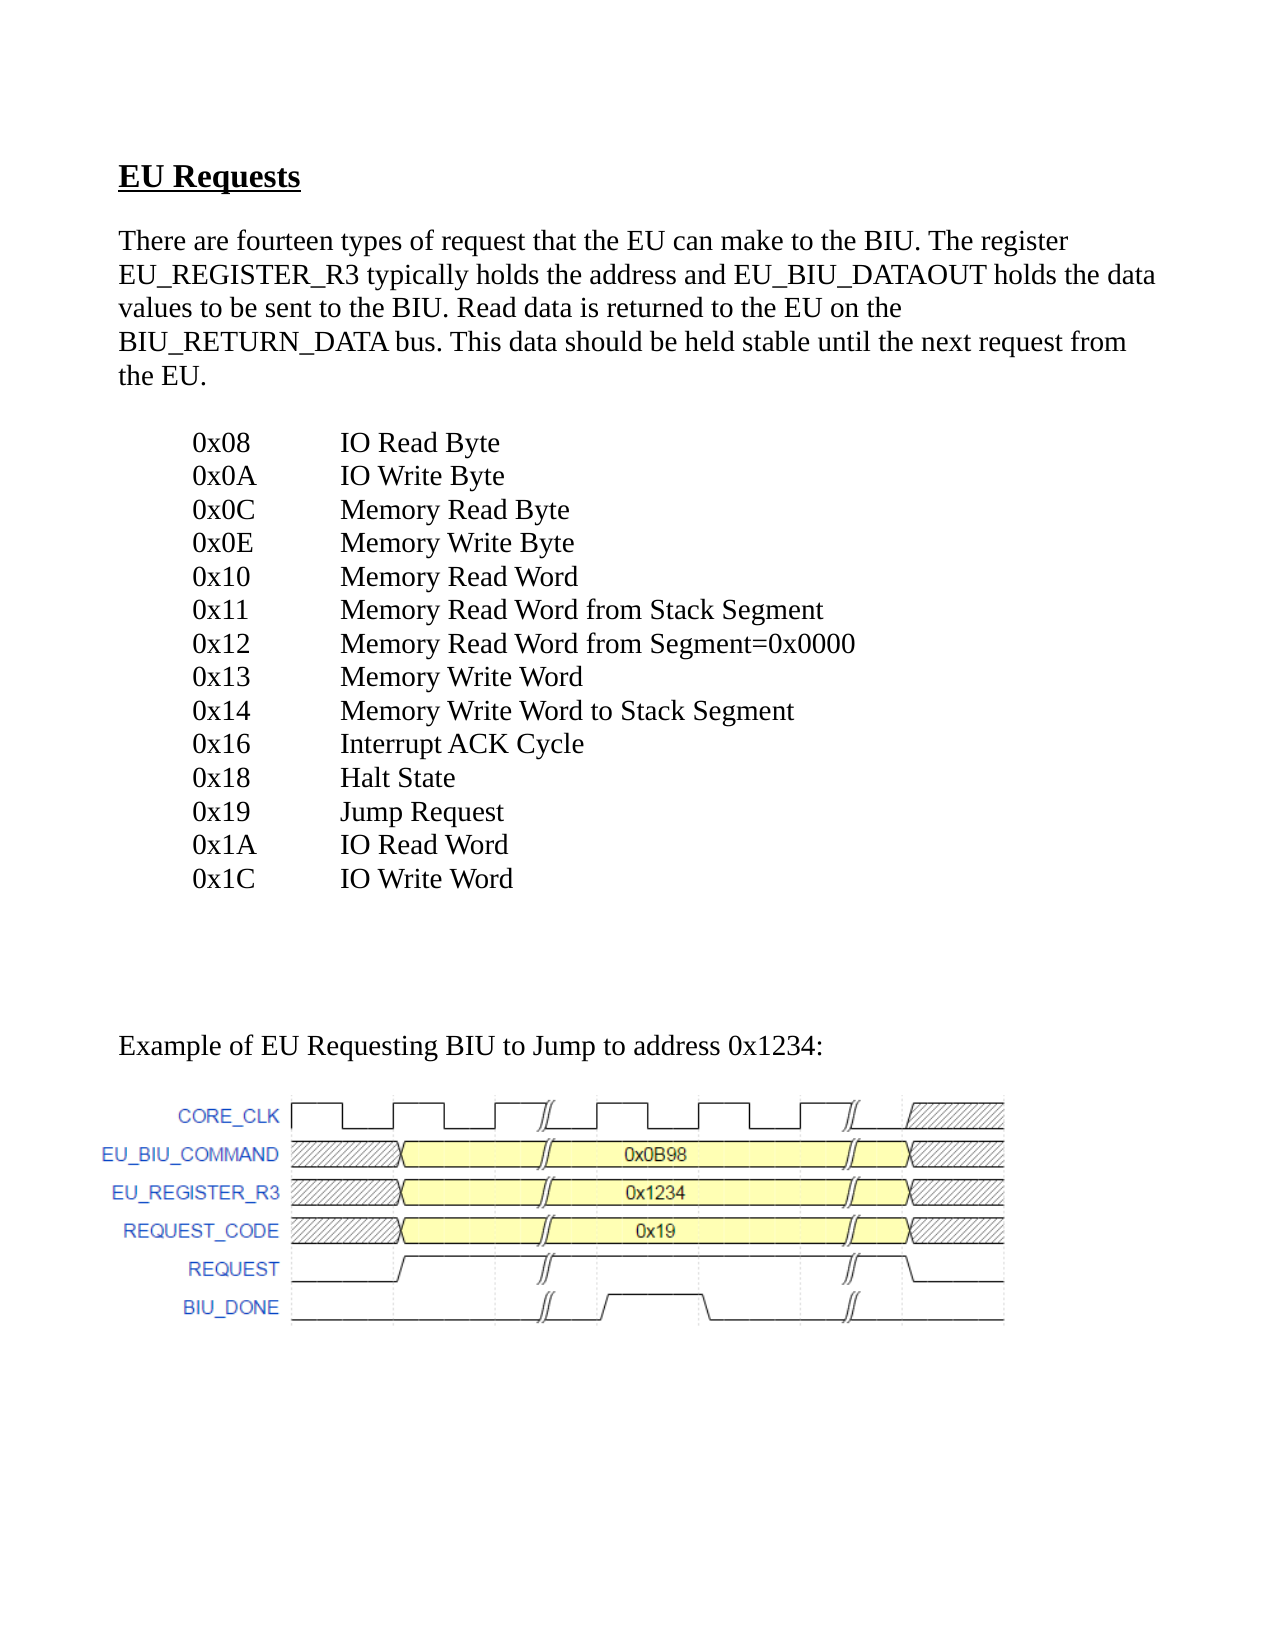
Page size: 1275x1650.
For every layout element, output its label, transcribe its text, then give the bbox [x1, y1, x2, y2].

text 0x1A IO Read Word [118, 827, 1157, 861]
text 0x1C IO Write Word [118, 861, 1157, 894]
text 0x08 IO Read Byte [118, 425, 1157, 458]
text 0x0C Memory Read Byte [118, 492, 1157, 525]
text 0x0E Memory Write Byte [118, 525, 1157, 559]
text EU Requests [118, 156, 1157, 195]
text 0x10 Memory Read Word [118, 559, 1157, 592]
text There are fourteen types of request that the EU can make to the BIU. The register EU_REGISTER_R3 typically holds the address and EU_BIU_DATAOUT holds the data values to be sent to the BIU. Read data is returned to the EU on the BIU_RETURN_DATA bus. This data should be held stable until the next request from the EU. [118, 223, 1157, 391]
text 0x16 Interrupt ACK Cycle [118, 727, 1157, 760]
text 0x11 Memory Read Word from Stack Segment [118, 592, 1157, 626]
text 0x14 Memory Write Word to Stack Segment [118, 693, 1157, 727]
text 0x0A IO Write Byte [118, 458, 1157, 492]
text 0x12 Memory Read Word from Segment=0x0000 [118, 626, 1157, 659]
text 0x13 Memory Write Word [118, 659, 1157, 693]
picture [99, 1095, 1053, 1350]
text 0x19 Jump Request [118, 794, 1157, 827]
text 0x18 Halt State [118, 760, 1157, 794]
text Example of EU Requesting BIU to Jump to address 0x1234: [118, 1028, 1157, 1062]
